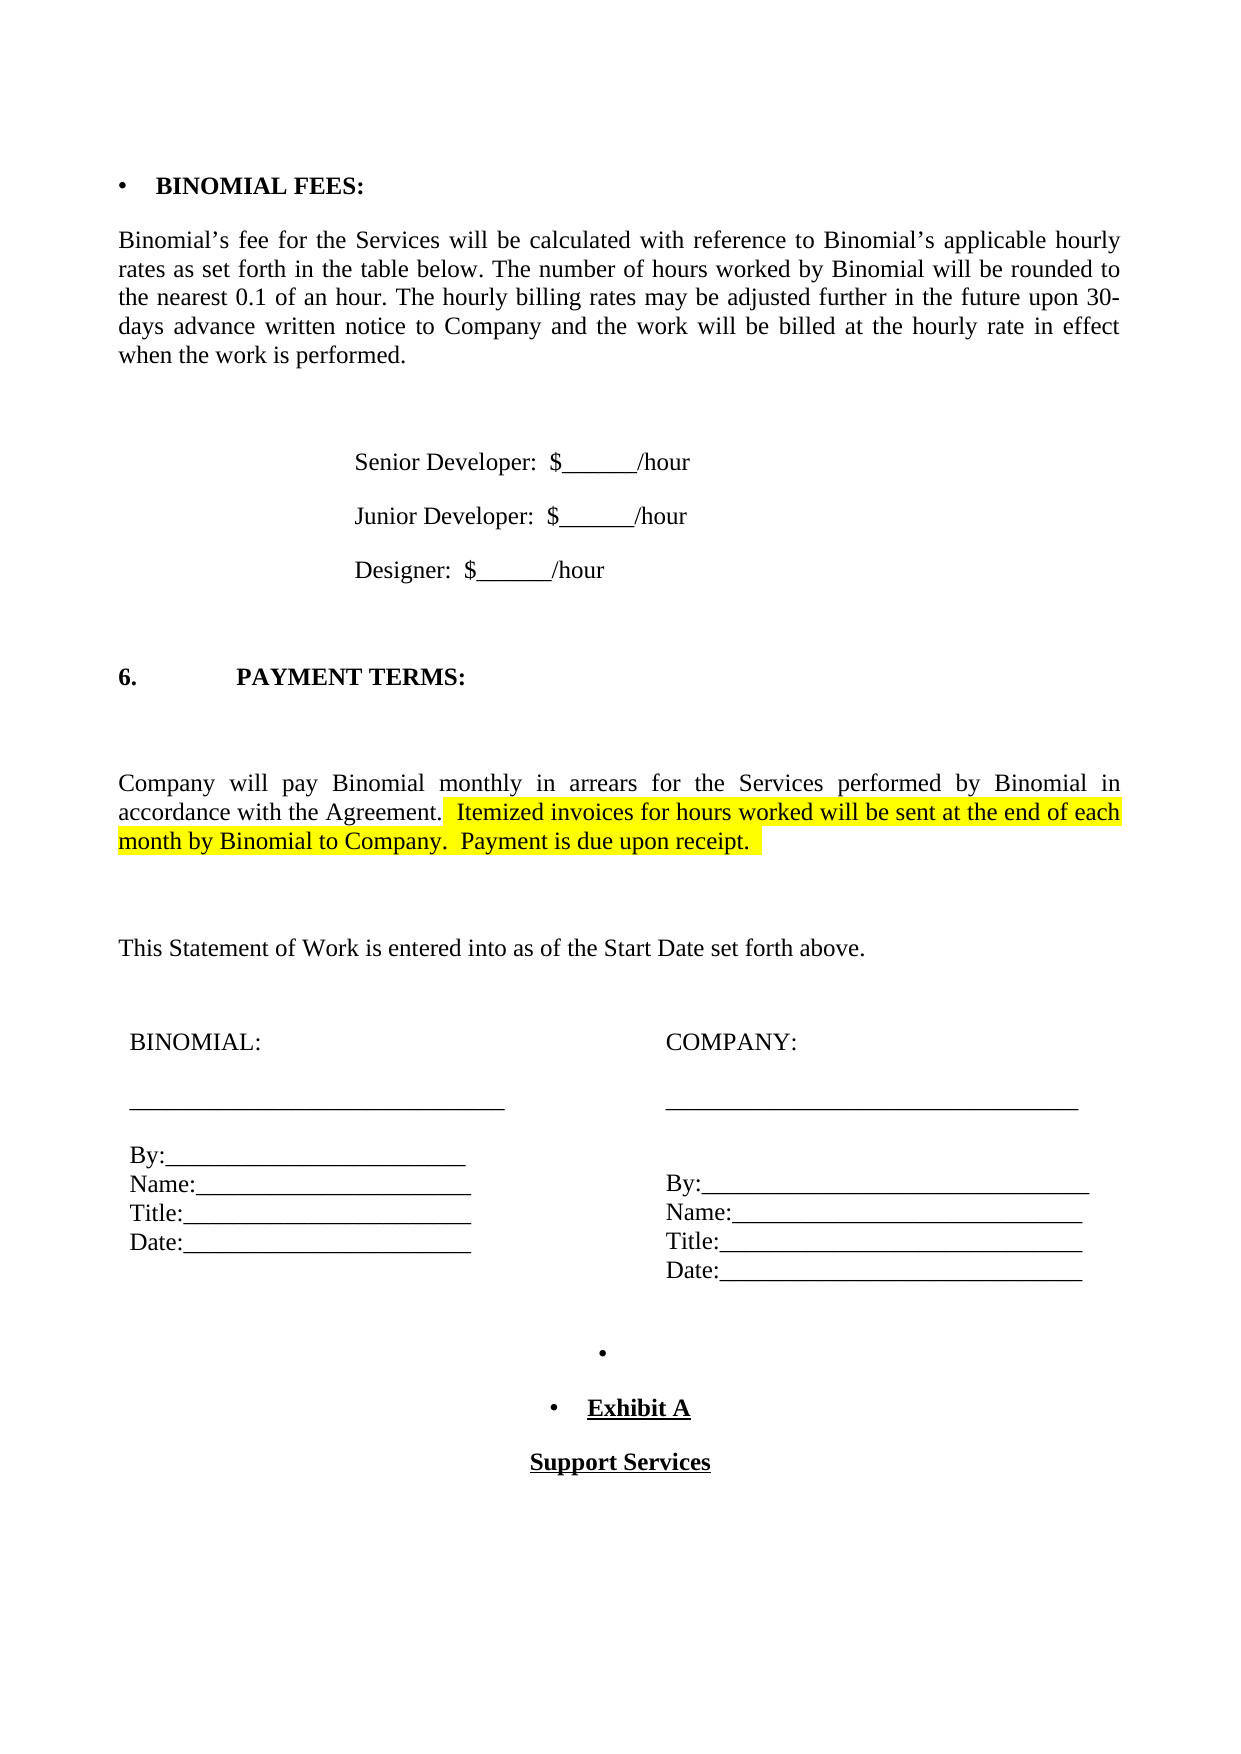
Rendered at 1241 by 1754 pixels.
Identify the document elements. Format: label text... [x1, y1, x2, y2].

text Binomial’s fee for the Services will be calculated with reference to Binomial’s applicable hourly rates as set forth in the table below. The number of hours worked by Binomial will be rounded to the nearest 0.1 of an hour. The hourly billing rates may be adjusted further in the future upon 30-days advance written notice to Company and the work will be billed at the hourly rate in effect when the work is performed. [118, 225, 1122, 369]
table_header BINOMIAL: ______________________________ By:________________________ Name:______________________ Title:_______________________ Date:_______________________ [118, 1027, 654, 1283]
text Company will pay Binomial monthly in arrears for the Services performed by Binomial in accordance with the Agreement. Itemized invoices for hours worked will be sent at the end of each month by Binomial to Company. Payment is due upon receipt. [118, 768, 1122, 855]
text Support Services [118, 1447, 1122, 1476]
text This Statement of Work is entered into as of the Start Date set forth above. [118, 933, 1122, 961]
text Senior Developer: $______/hour [118, 447, 1122, 476]
table_header COMPANY: _________________________________ By:_______________________________ Name:____________________________ Title:_____________________________ Date:_____________________________ [654, 1027, 1170, 1283]
list Binomial Fees: [118, 171, 1122, 200]
text Junior Developer: $______/hour [118, 501, 1122, 530]
text 6. PAYMENT TERMS: [118, 662, 1122, 690]
text Designer: $______/hour [118, 555, 1122, 584]
list Exhibit A [81, 1393, 1122, 1422]
